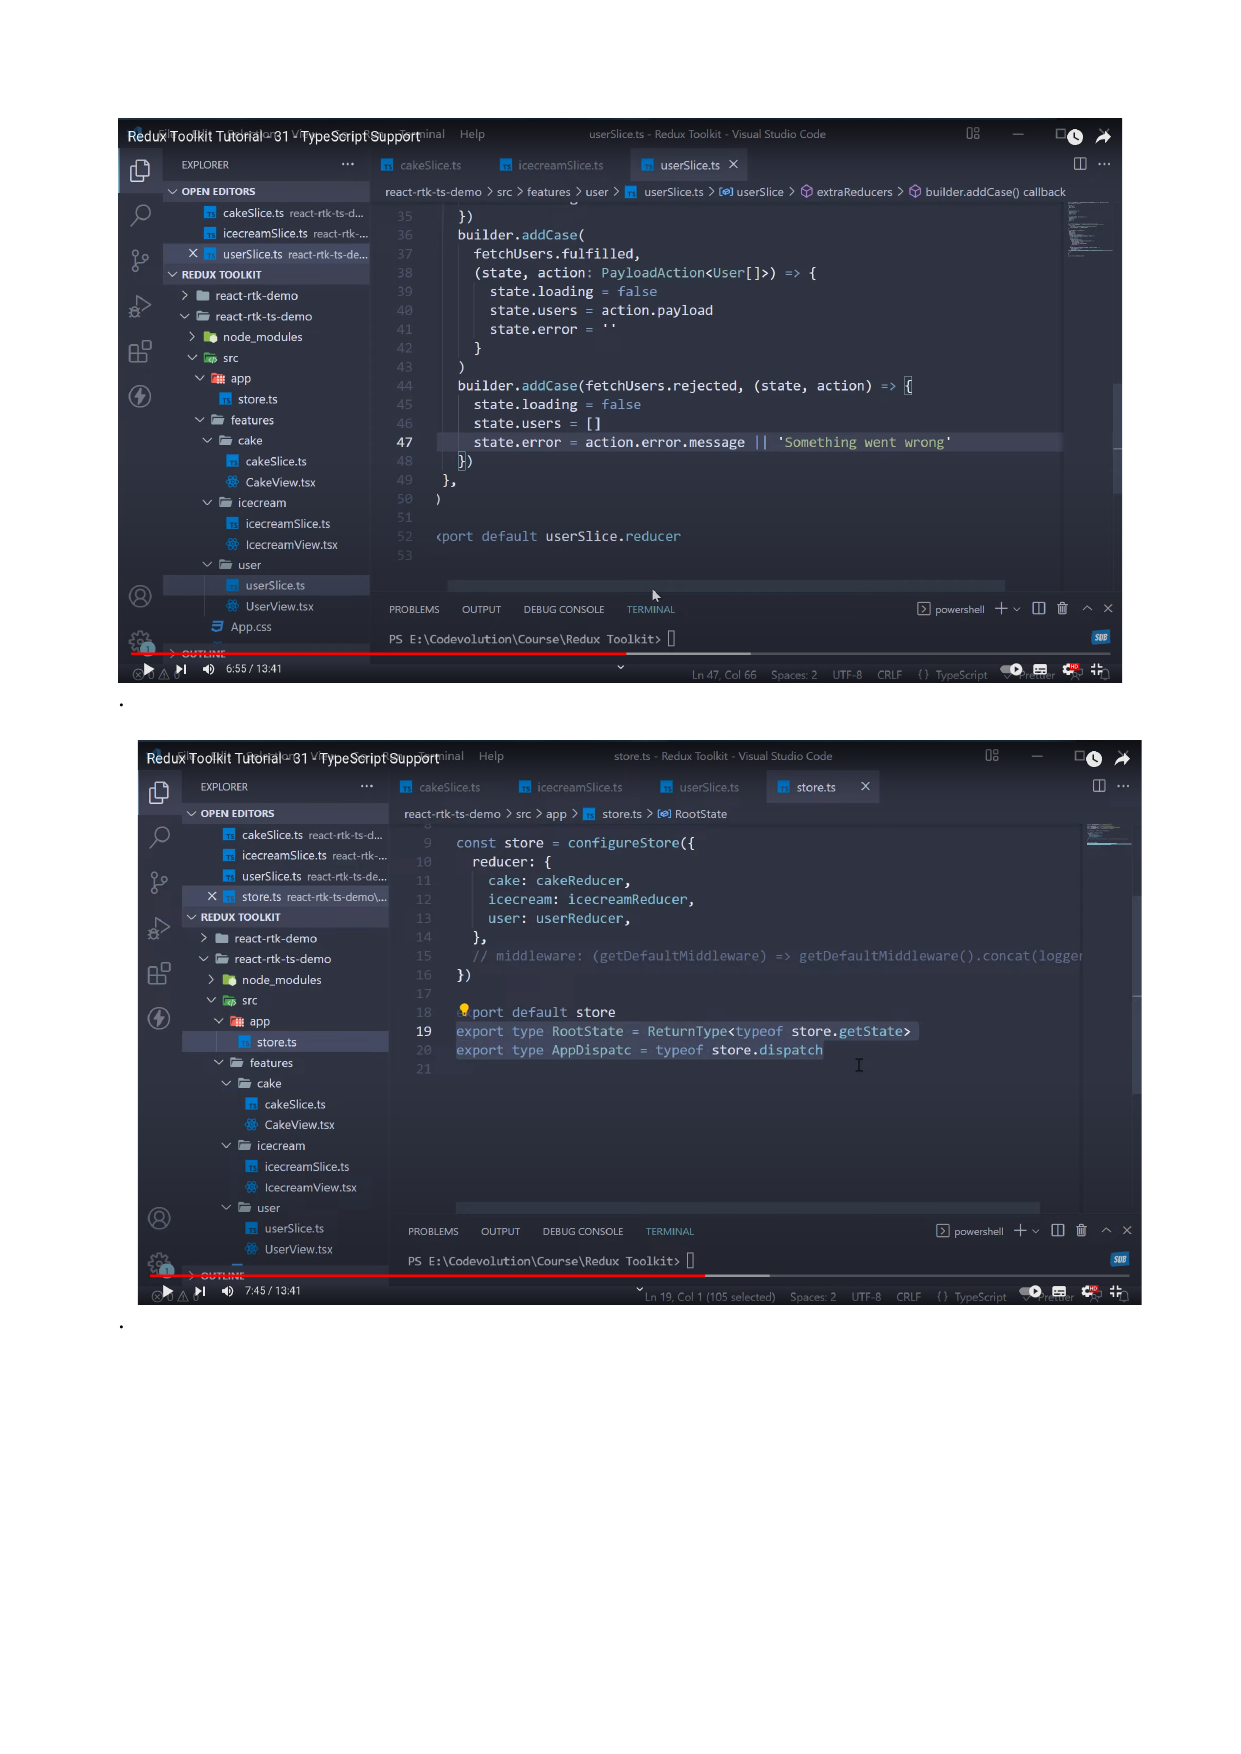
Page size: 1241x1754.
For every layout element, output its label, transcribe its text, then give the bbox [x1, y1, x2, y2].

picture [137, 740, 1142, 1305]
picture [118, 118, 1123, 683]
text . [118, 740, 1122, 1334]
text . [118, 683, 1122, 712]
